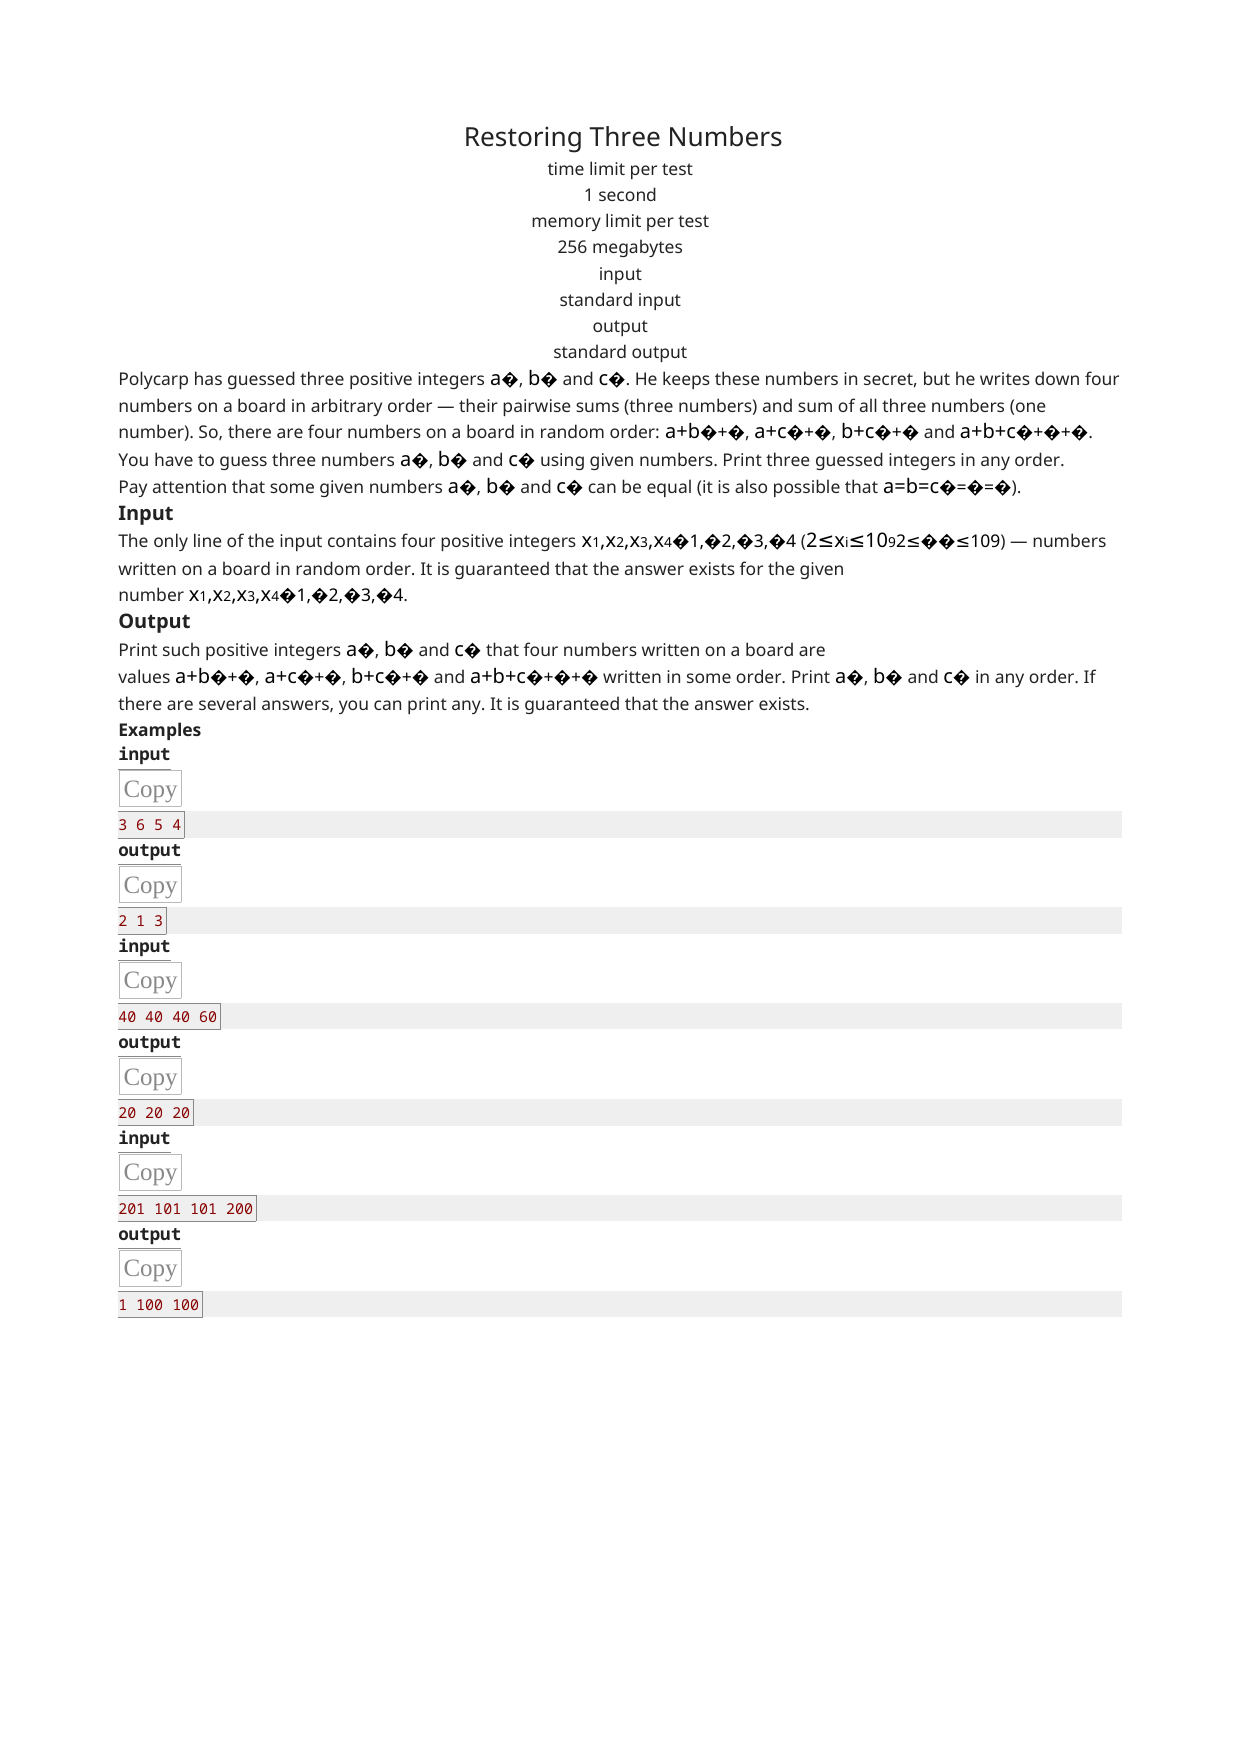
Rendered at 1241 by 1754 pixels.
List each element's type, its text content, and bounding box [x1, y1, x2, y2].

text standard input [118, 285, 1122, 311]
text [167, 907, 1122, 934]
text Pay attention that some given numbers a�, b� and c� can be equal (it is also possible that a=b=c�=�=�). [118, 472, 1122, 499]
text Examples [118, 716, 1122, 742]
text Copy [120, 1155, 181, 1190]
text 256 megabytes [118, 233, 1122, 259]
text standard output [118, 338, 1122, 364]
text 1 second [118, 180, 1122, 206]
text 201 101 101 200 [118, 1196, 256, 1221]
text output [118, 311, 1122, 338]
text [182, 1249, 1121, 1286]
text Copy [120, 1059, 181, 1094]
text [194, 1099, 1122, 1126]
text [203, 1291, 1122, 1317]
text Copy [120, 963, 181, 998]
text 20 20 20 [118, 1100, 193, 1125]
text 2 1 3 [118, 908, 166, 934]
text input [118, 742, 1122, 769]
text memory limit per test [118, 206, 1122, 233]
text input [118, 934, 1122, 961]
text [182, 770, 1121, 806]
text output [118, 1221, 1122, 1248]
text [185, 811, 1122, 838]
text Input [118, 499, 1122, 527]
text You have to guess three numbers a�, b� and c� using given numbers. Print three guessed integers in any order. [118, 445, 1122, 472]
text input [118, 1126, 1122, 1152]
text Polycarp has guessed three positive integers a�, b� and c�. He keeps these numbers in secret, but he writes down four numbers on a board in arbitrary order — their pairwise sums (three numbers) and sum of all three numbers (one number). So, there are four numbers on a board in random order: a+b�+�, a+c�+�, b+c�+� and a+b+c�+�+�. [118, 364, 1122, 445]
text Print such positive integers a�, b� and c� that four numbers written on a board are values a+b�+�, a+c�+�, b+c�+� and a+b+c�+�+� written in some order. Print a�, b� and c� in any order. If there are several answers, you can print any. It is guaranteed that the answer exists. [118, 635, 1122, 716]
text [182, 1154, 1121, 1190]
text Copy [120, 1251, 181, 1286]
text [182, 866, 1121, 902]
text time limit per test [118, 154, 1122, 180]
text The only line of the input contains four positive integers x1,x2,x3,x4�1,�2,�3,�4 (2≤xi≤1092≤��≤109) — numbers written on a board in random order. It is guaranteed that the answer exists for the given number x1,x2,x3,x4�1,�2,�3,�4. [118, 527, 1122, 607]
text output [118, 1029, 1122, 1056]
text Restoring Three Numbers [118, 118, 1122, 154]
text [182, 962, 1121, 998]
text 3 6 5 4 [118, 812, 184, 838]
text Output [118, 607, 1122, 635]
text 40 40 40 60 [118, 1004, 220, 1029]
text 1 100 100 [118, 1292, 202, 1317]
text Copy [120, 771, 181, 806]
text [182, 1058, 1121, 1094]
text input [118, 259, 1122, 285]
text output [118, 838, 1122, 864]
text [221, 1003, 1122, 1029]
text [257, 1195, 1122, 1221]
text Copy [120, 867, 181, 902]
